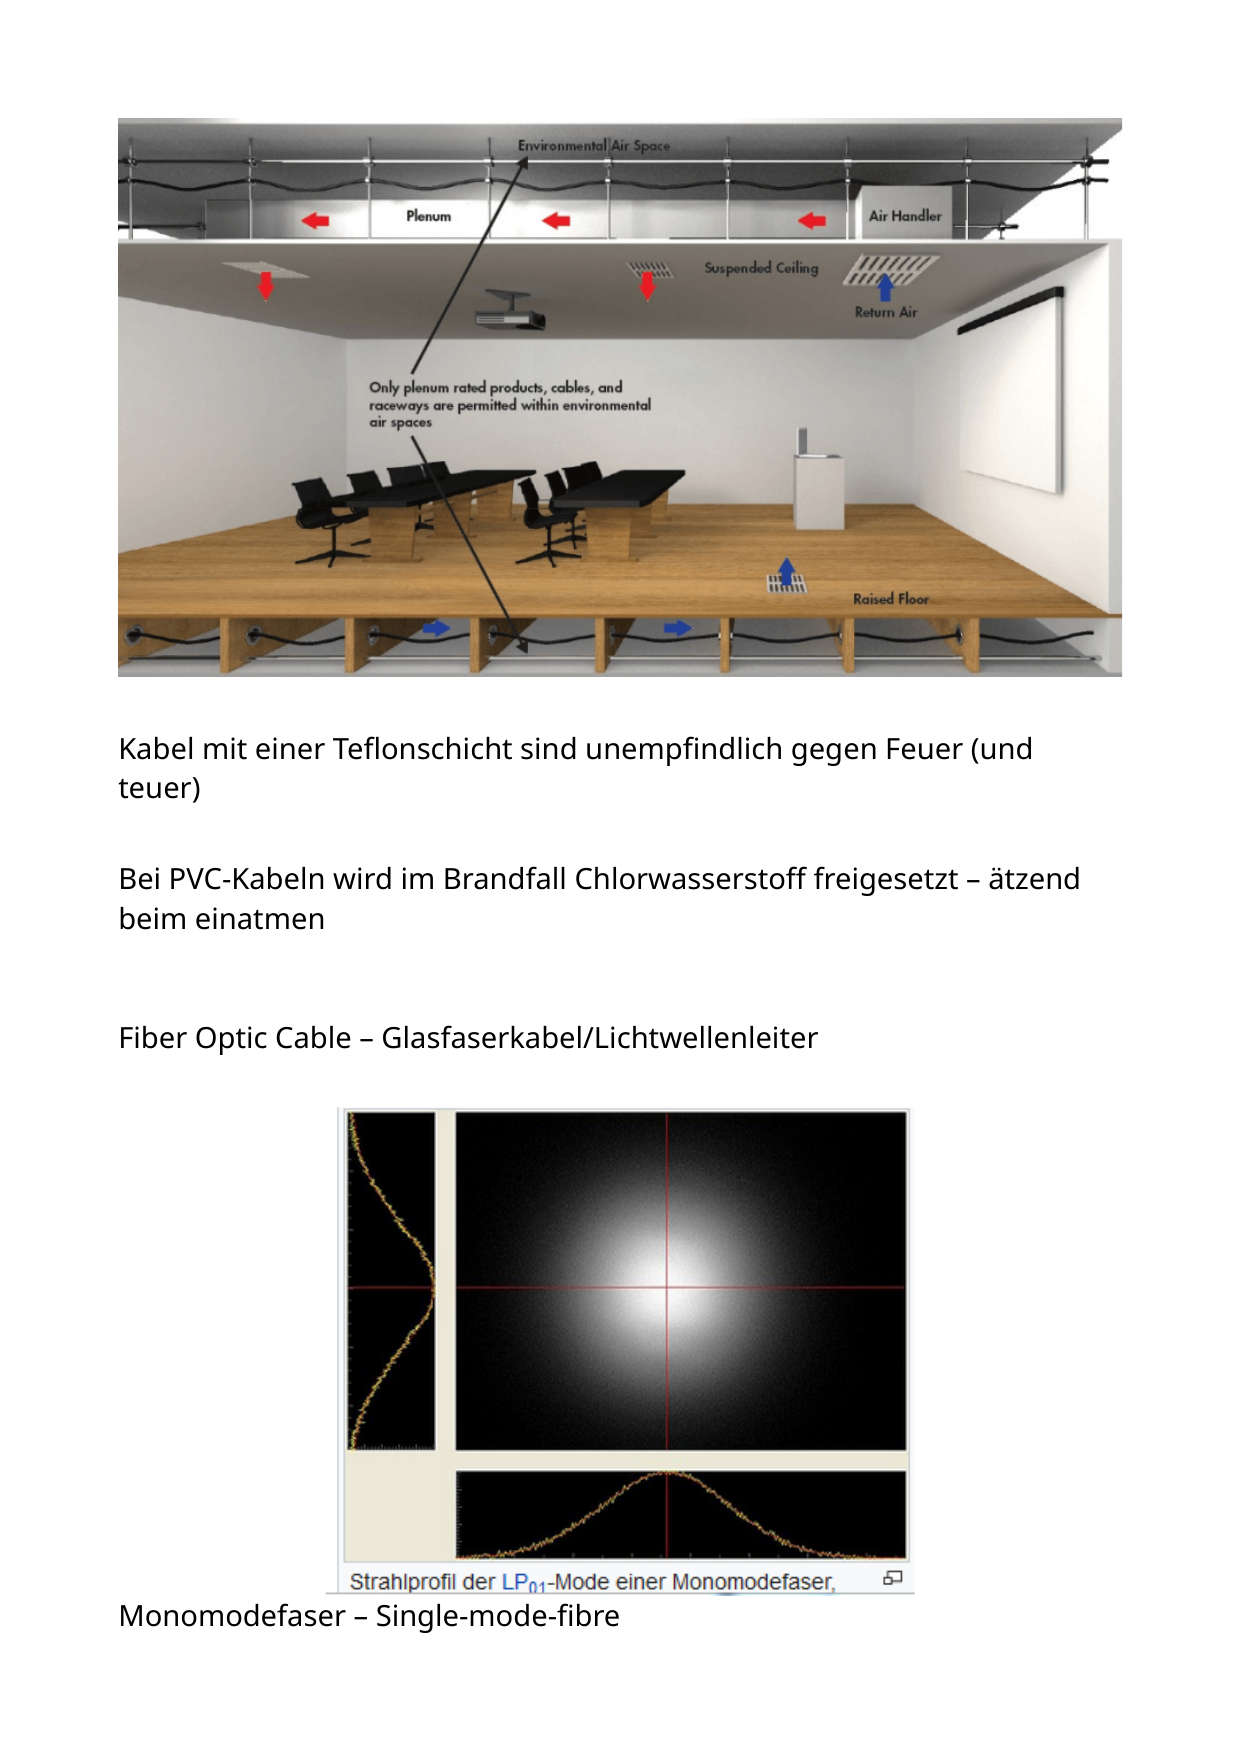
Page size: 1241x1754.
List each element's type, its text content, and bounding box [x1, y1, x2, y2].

text Bei PVC-Kabeln wird im Brandfall Chlorwasserstoff freigesetzt – ätzend beim einatmen [118, 858, 1122, 938]
text Monomodefaser – Single-mode-fibre [118, 1595, 1122, 1635]
picture [325, 1107, 915, 1596]
text Fiber Optic Cable – Glasfaserkabel/Lichtwellenleiter [118, 938, 1122, 1057]
text Kabel mit einer Teflonschicht sind unempfindlich gegen Feuer (und teuer) [118, 677, 1122, 858]
picture [118, 118, 1123, 677]
